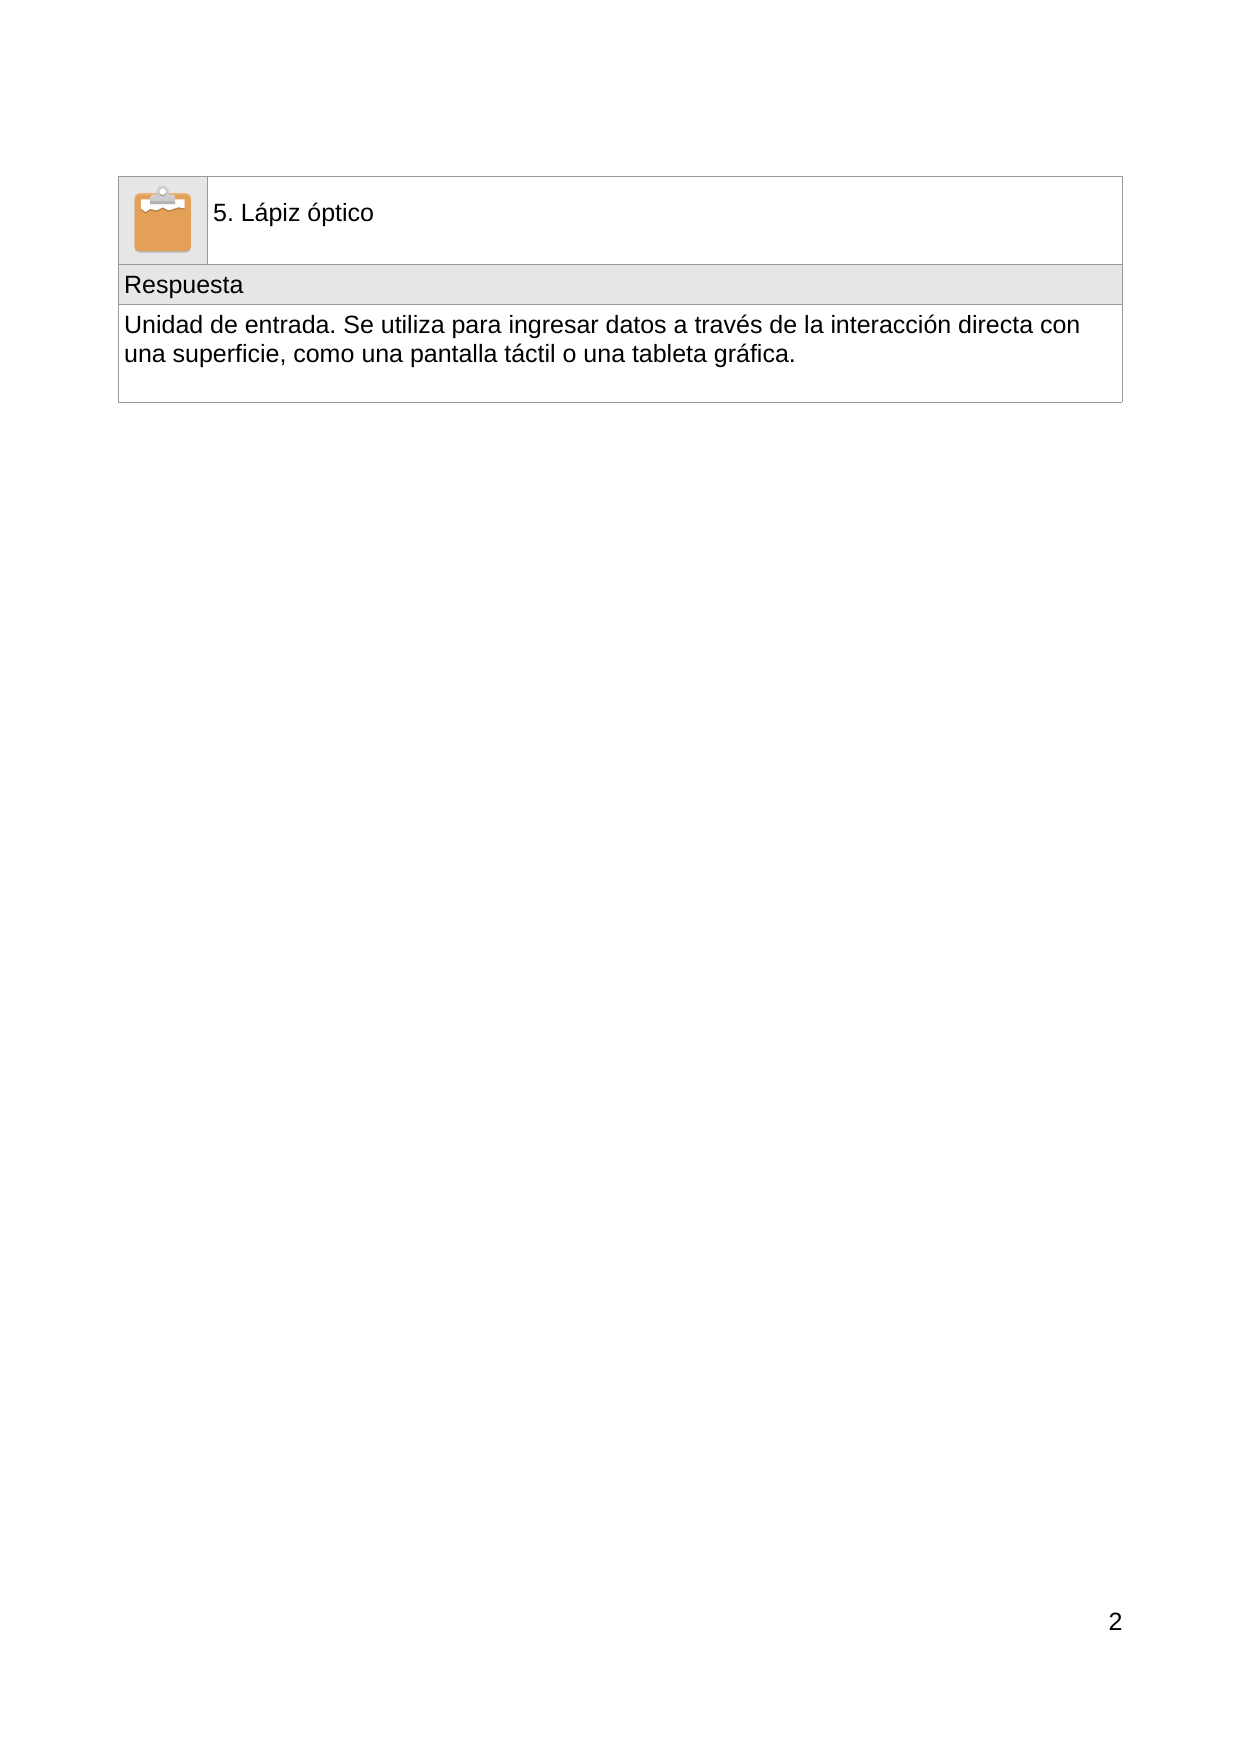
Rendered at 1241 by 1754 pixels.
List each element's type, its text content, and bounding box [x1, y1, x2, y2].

table_header [119, 177, 207, 264]
table_header 5. Lápiz óptico [208, 177, 1122, 264]
table_cell Unidad de entrada. Se utiliza para ingresar datos a través de la interacción directa con una superficie, como una pantalla táctil o una tableta gráfica. [119, 305, 1122, 402]
table_cell Respuesta [119, 265, 1122, 304]
